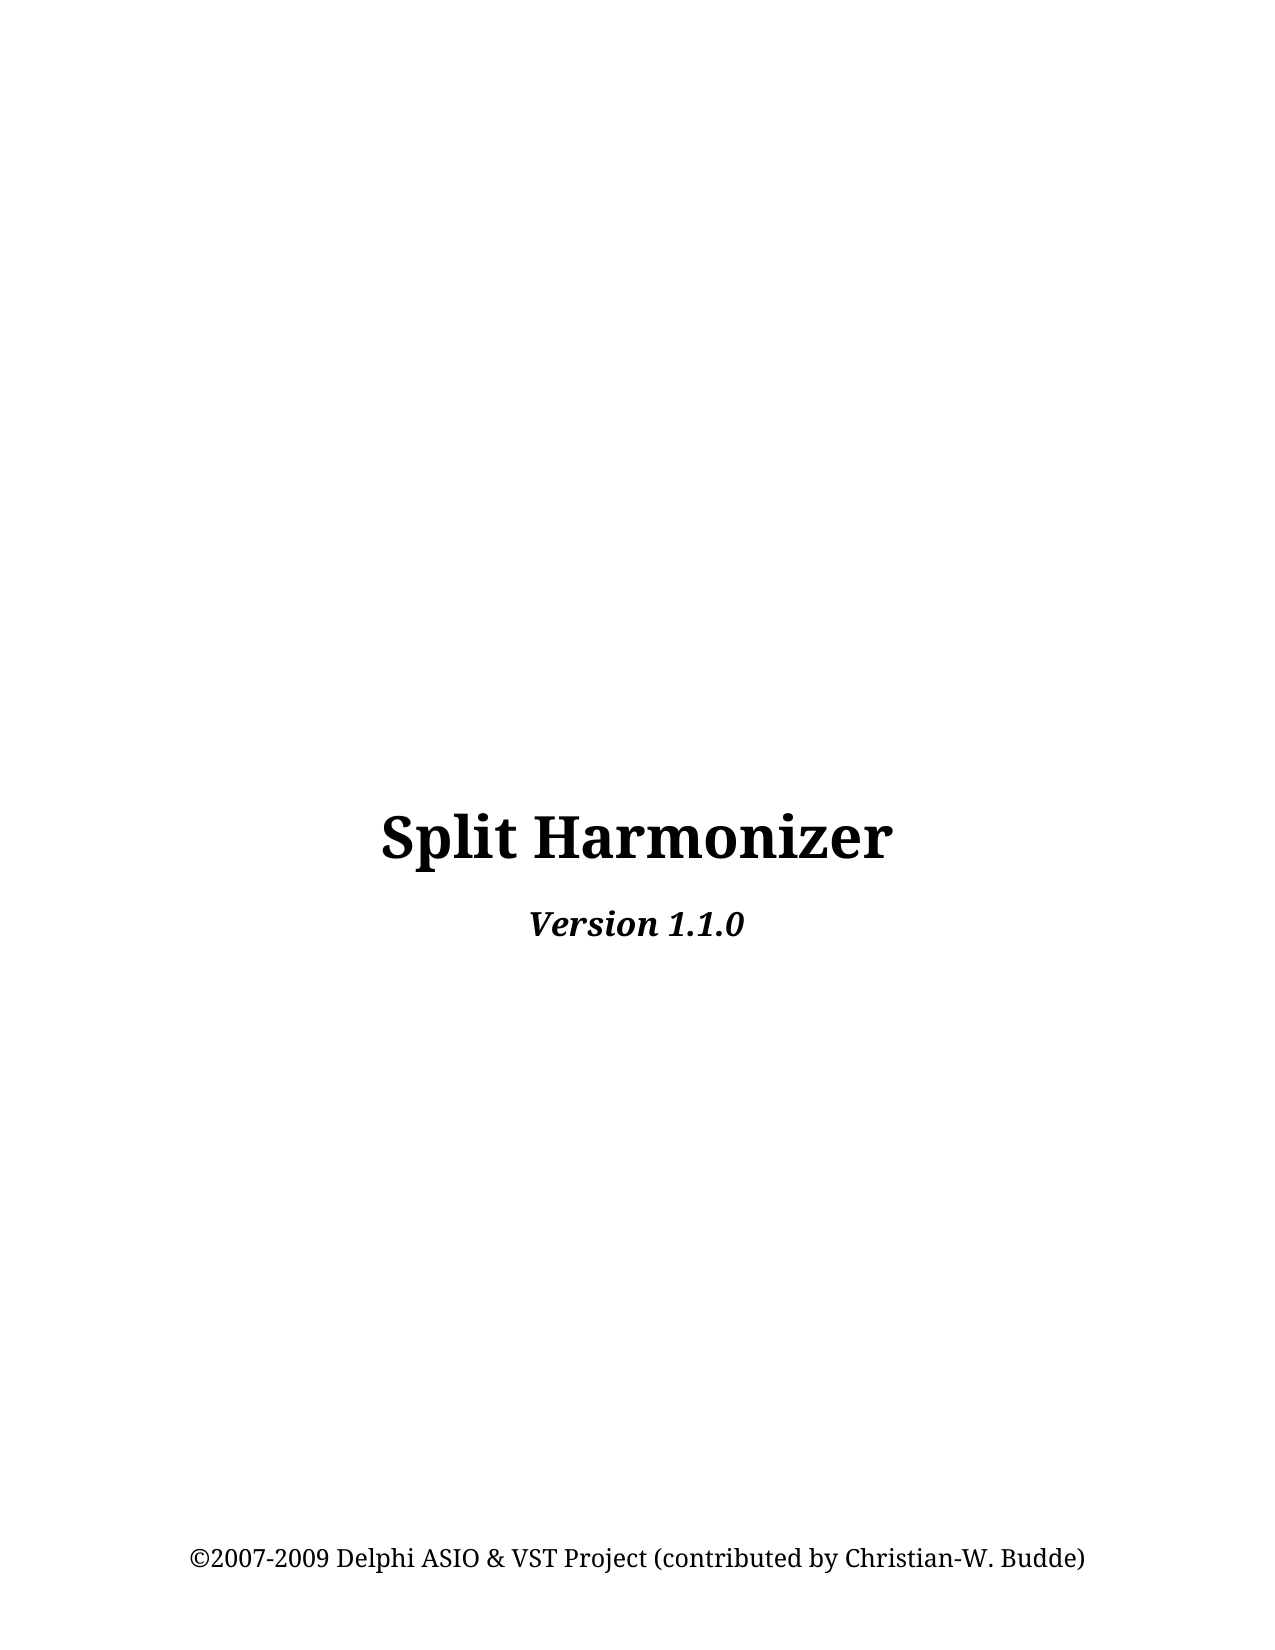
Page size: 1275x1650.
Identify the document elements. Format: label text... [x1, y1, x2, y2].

subtitle Version 1.1.0 [148, 901, 1127, 946]
title Split Harmonizer [148, 797, 1127, 876]
